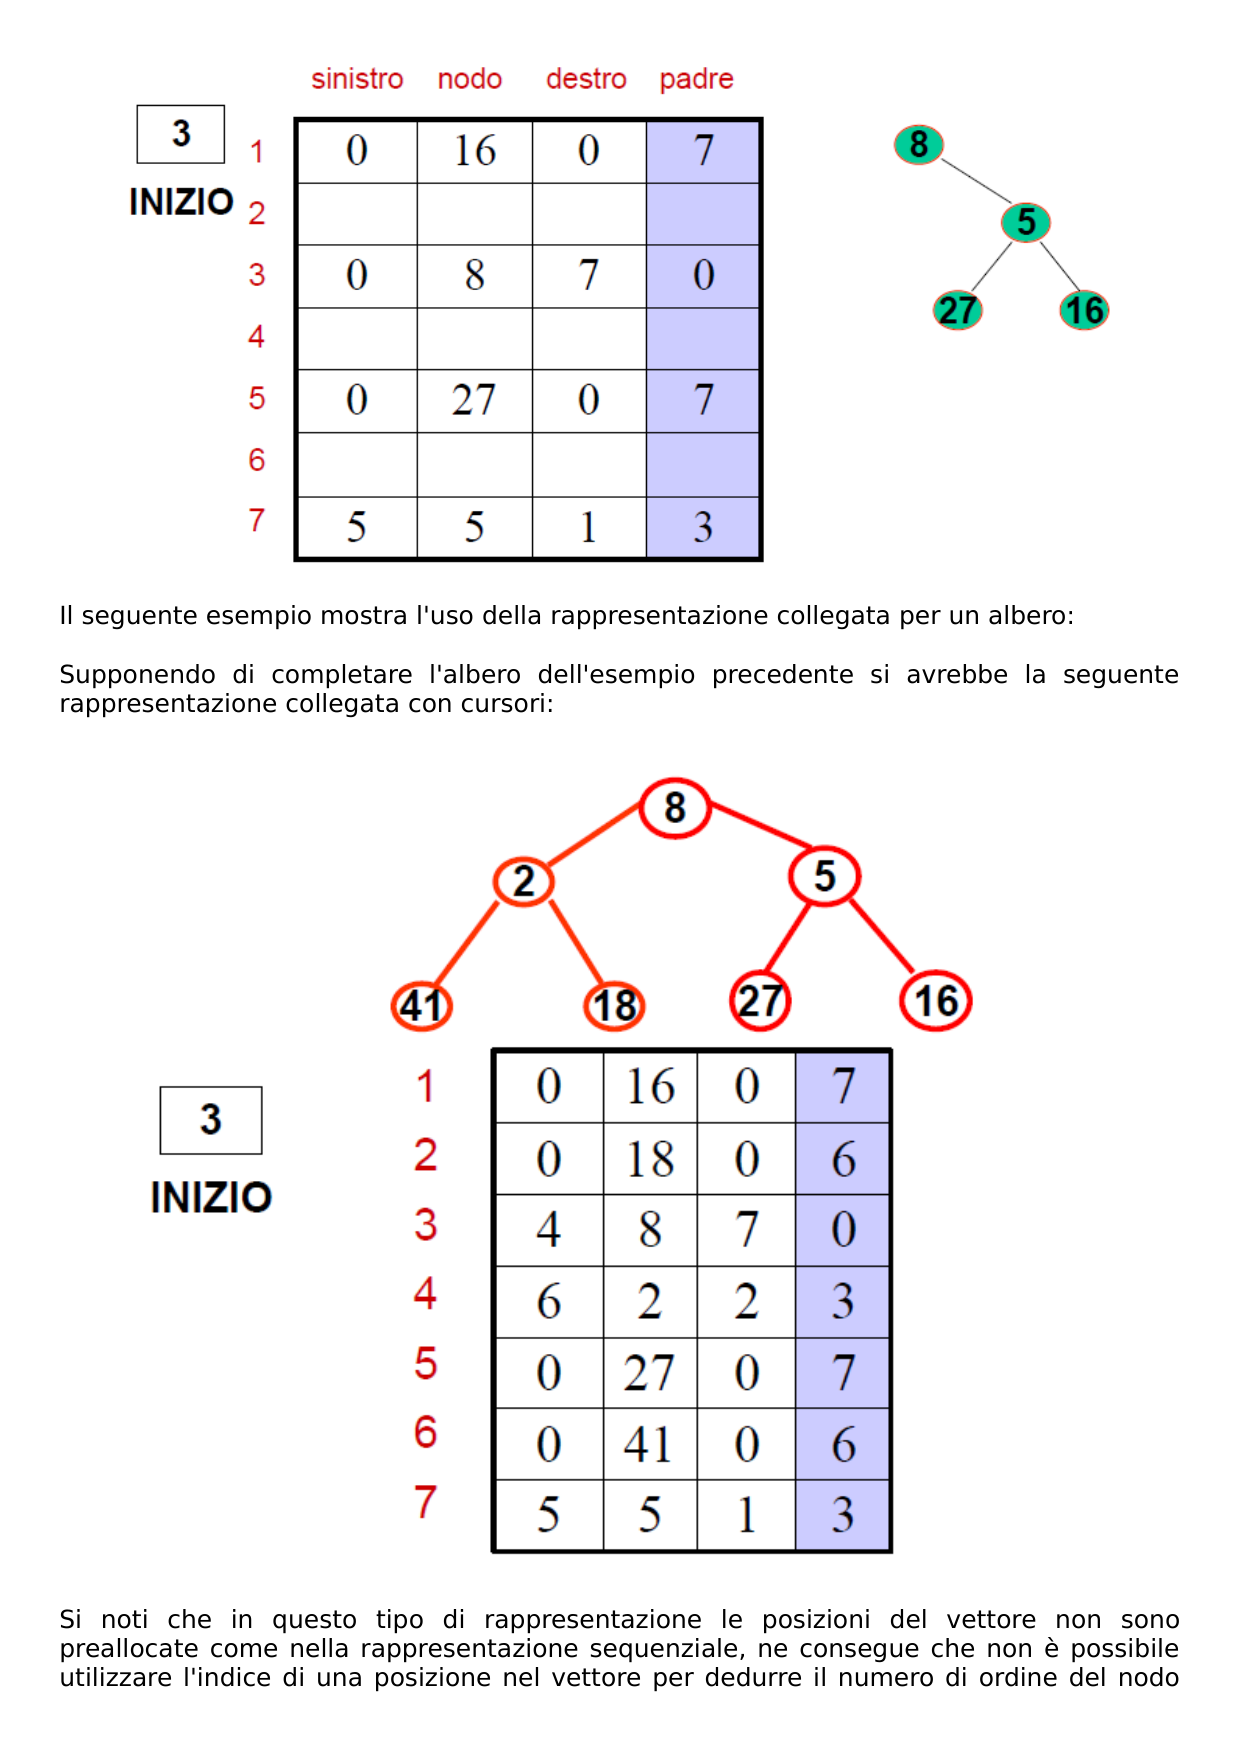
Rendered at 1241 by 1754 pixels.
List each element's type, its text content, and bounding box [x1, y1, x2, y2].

text Il seguente esempio mostra l'uso della rappresentazione collegata per un albero: [59, 602, 1181, 631]
text Supponendo di completare l'albero dell'esempio precedente si avrebbe la seguente rappresentazione collegata con cursori: [59, 660, 1181, 718]
picture [118, 59, 1123, 573]
picture [124, 770, 998, 1576]
text Si noti che in questo tipo di rappresentazione le posizioni del vettore non sono preallocate come nella rappresentazione sequenziale, ne consegue che non è possibile utilizzare l'indice di una posizione nel vettore per dedurre il numero di ordine del nodo [59, 1605, 1181, 1693]
